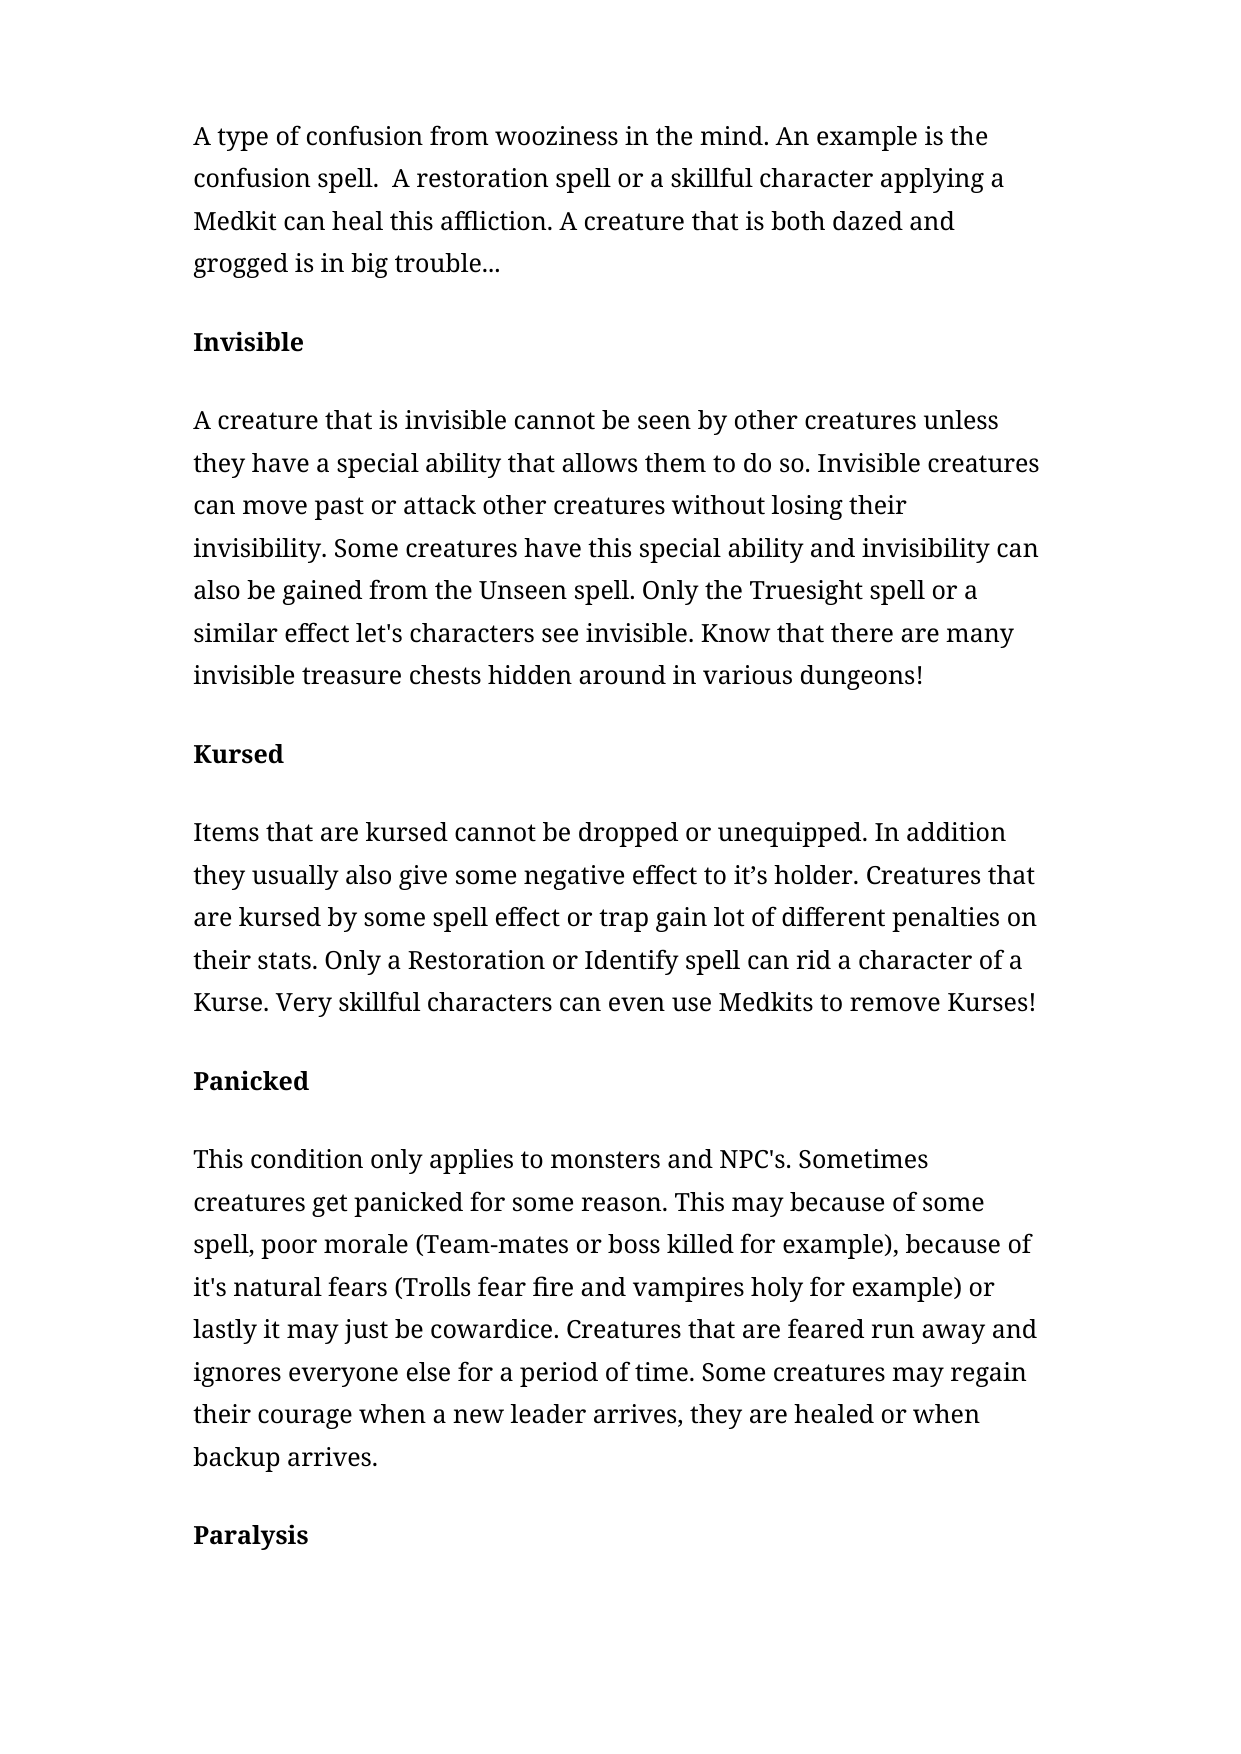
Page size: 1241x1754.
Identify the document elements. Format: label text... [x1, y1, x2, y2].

text Paralysis [193, 1518, 1047, 1552]
text A creature that is invisible cannot be seen by other creatures unless they have a special ability that allows them to do so. Invisible creatures can move past or attack other creatures without losing their invisibility. Some creatures have this special ability and invisibility can also be gained from the Unseen spell. Only the Truesight spell or a similar effect let's characters see invisible. Know that there are many invisible treasure chests hidden around in various dungeons! [193, 403, 1047, 692]
text Panicked [193, 1063, 1047, 1097]
text This condition only applies to monsters and NPC's. Sometimes creatures get panicked for some reason. This may because of some spell, poor morale (Team-mates or boss killed for example), because of it's natural fears (Trolls fear fire and vampires holy for example) or lastly it may just be cowardice. Creatures that are feared run away and ignores everyone else for a period of time. Some creatures may regain their courage when a new leader arrives, they are healed or when backup arrives. [193, 1142, 1047, 1473]
text Invisible [193, 324, 1047, 358]
text Items that are kursed cannot be dropped or unequipped. In addition they usually also give some negative effect to it’s holder. Creatures that are kursed by some spell effect or trap gain lot of different penalties on their stats. Only a Restoration or Identify spell can rid a character of a Kurse. Very skillful characters can even use Medkits to remove Kurses! [193, 815, 1047, 1019]
text Kursed [193, 736, 1047, 770]
text A type of confusion from wooziness in the mind. An example is the confusion spell. A restoration spell or a skillful character applying a Medkit can heal this affliction. A creature that is both dazed and grogged is in big trouble... [193, 118, 1047, 280]
